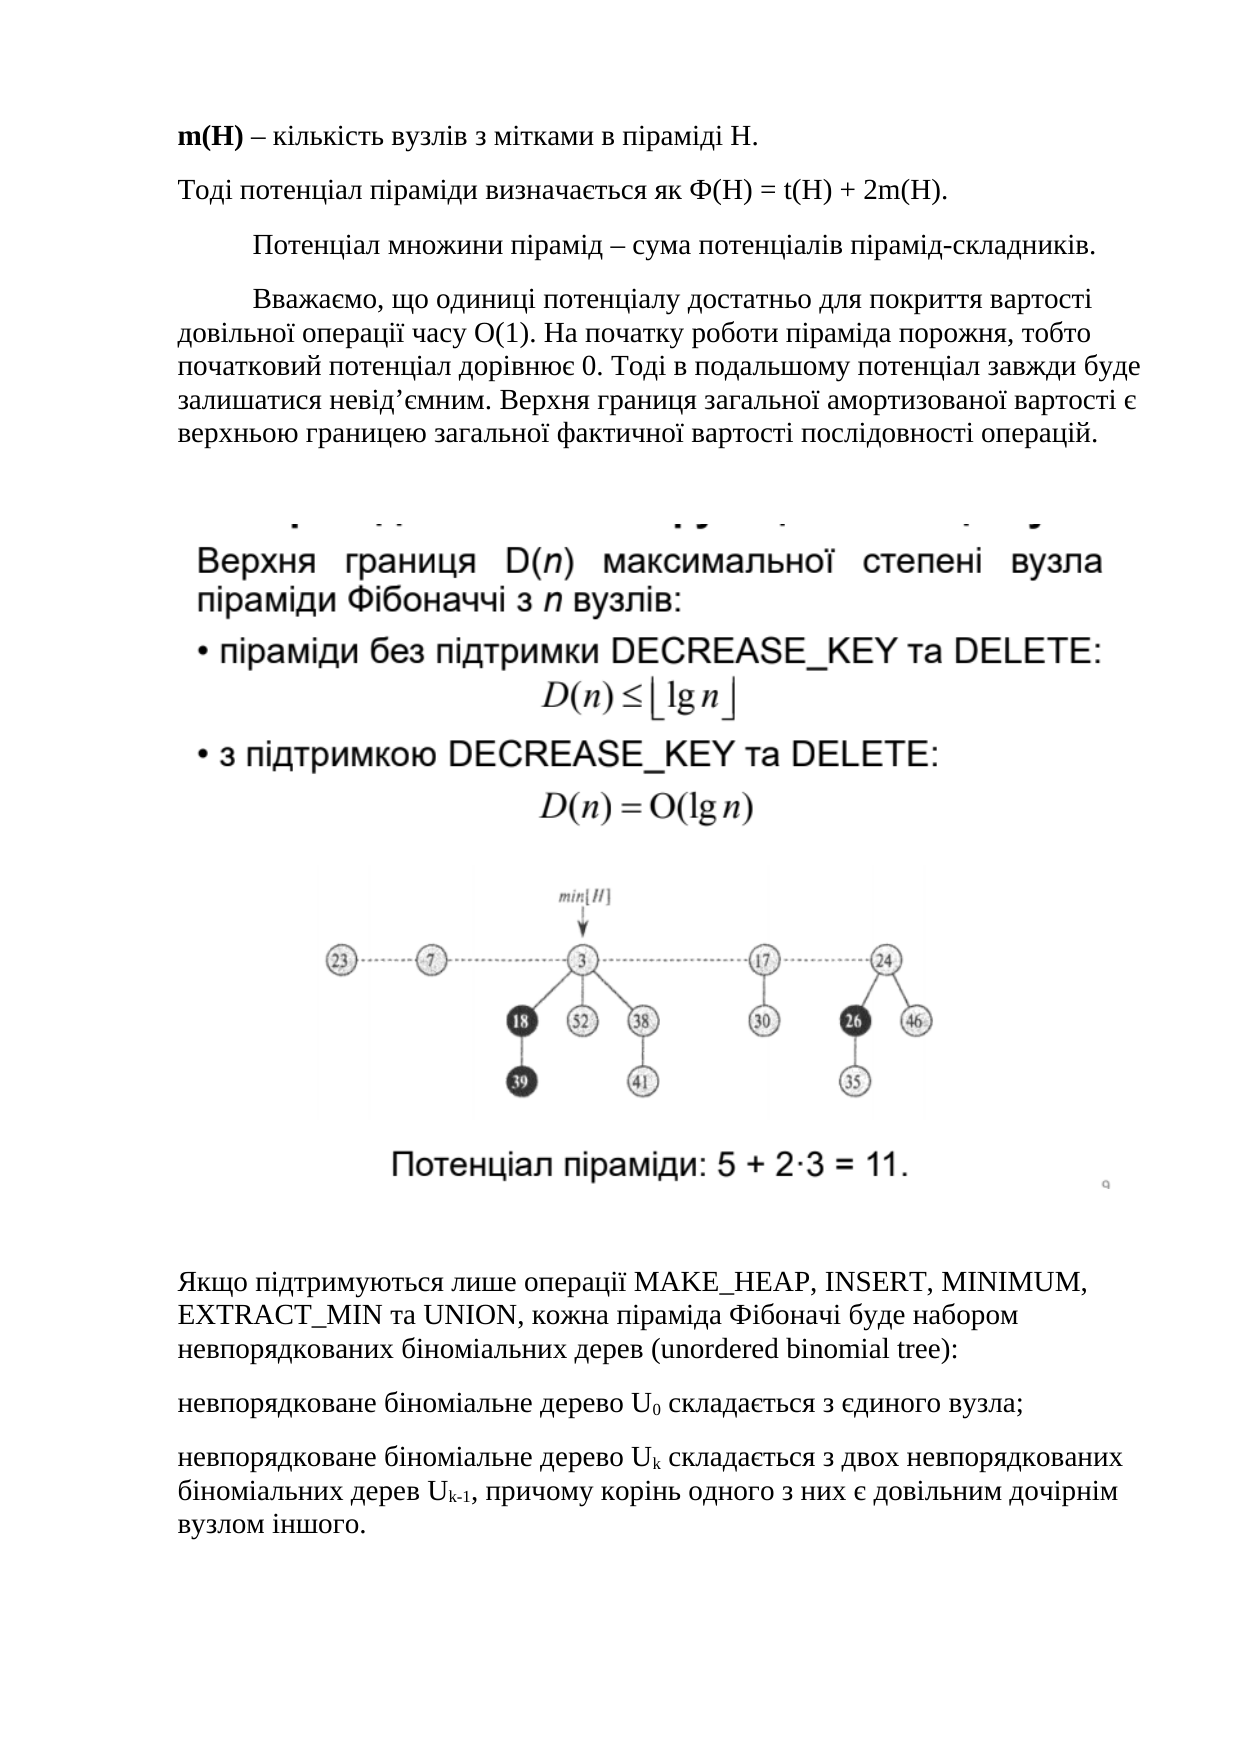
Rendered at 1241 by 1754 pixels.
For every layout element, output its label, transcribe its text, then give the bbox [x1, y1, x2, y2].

picture [177, 524, 1152, 1189]
text невпорядковане біноміальне дерево Uk складається з двох невпорядкованих біноміальних дерев Uk-1, причому корінь одного з них є довільним дочірнім вузлом іншого. [177, 1439, 1152, 1540]
text Якщо підтримуються лише операції MAKE_HEAP, INSERT, MINIMUM, EXTRACT_MIN та UNION, кожна піраміда Фібоначі буде набором невпорядкованих біноміальних дерев (unordered binomial tree): [177, 1264, 1152, 1364]
text невпорядковане біноміальне дерево U0 складається з єдиного вузла; [177, 1385, 1152, 1419]
text Потенціал множини пірамід – сума потенціалів пірамід-складників. [177, 227, 1152, 260]
text Тоді потенціал піраміди визначається як Ф(H) = t(H) + 2m(H). [177, 172, 1152, 206]
text m(H) – кількість вузлів з мітками в піраміді H. [177, 118, 1152, 152]
text Вважаємо, що одиниці потенціалу достатньо для покриття вартості довільної операції часу О(1). На початку роботи піраміда порожня, тобто початковий потенціал дорівнює 0. Тоді в подальшому потенціал завжди буде залишатися невід’ємним. Верхня границя загальної амортизованої вартості є верхньою границею загальної фактичної вартості послідовності операцій. [177, 281, 1152, 449]
